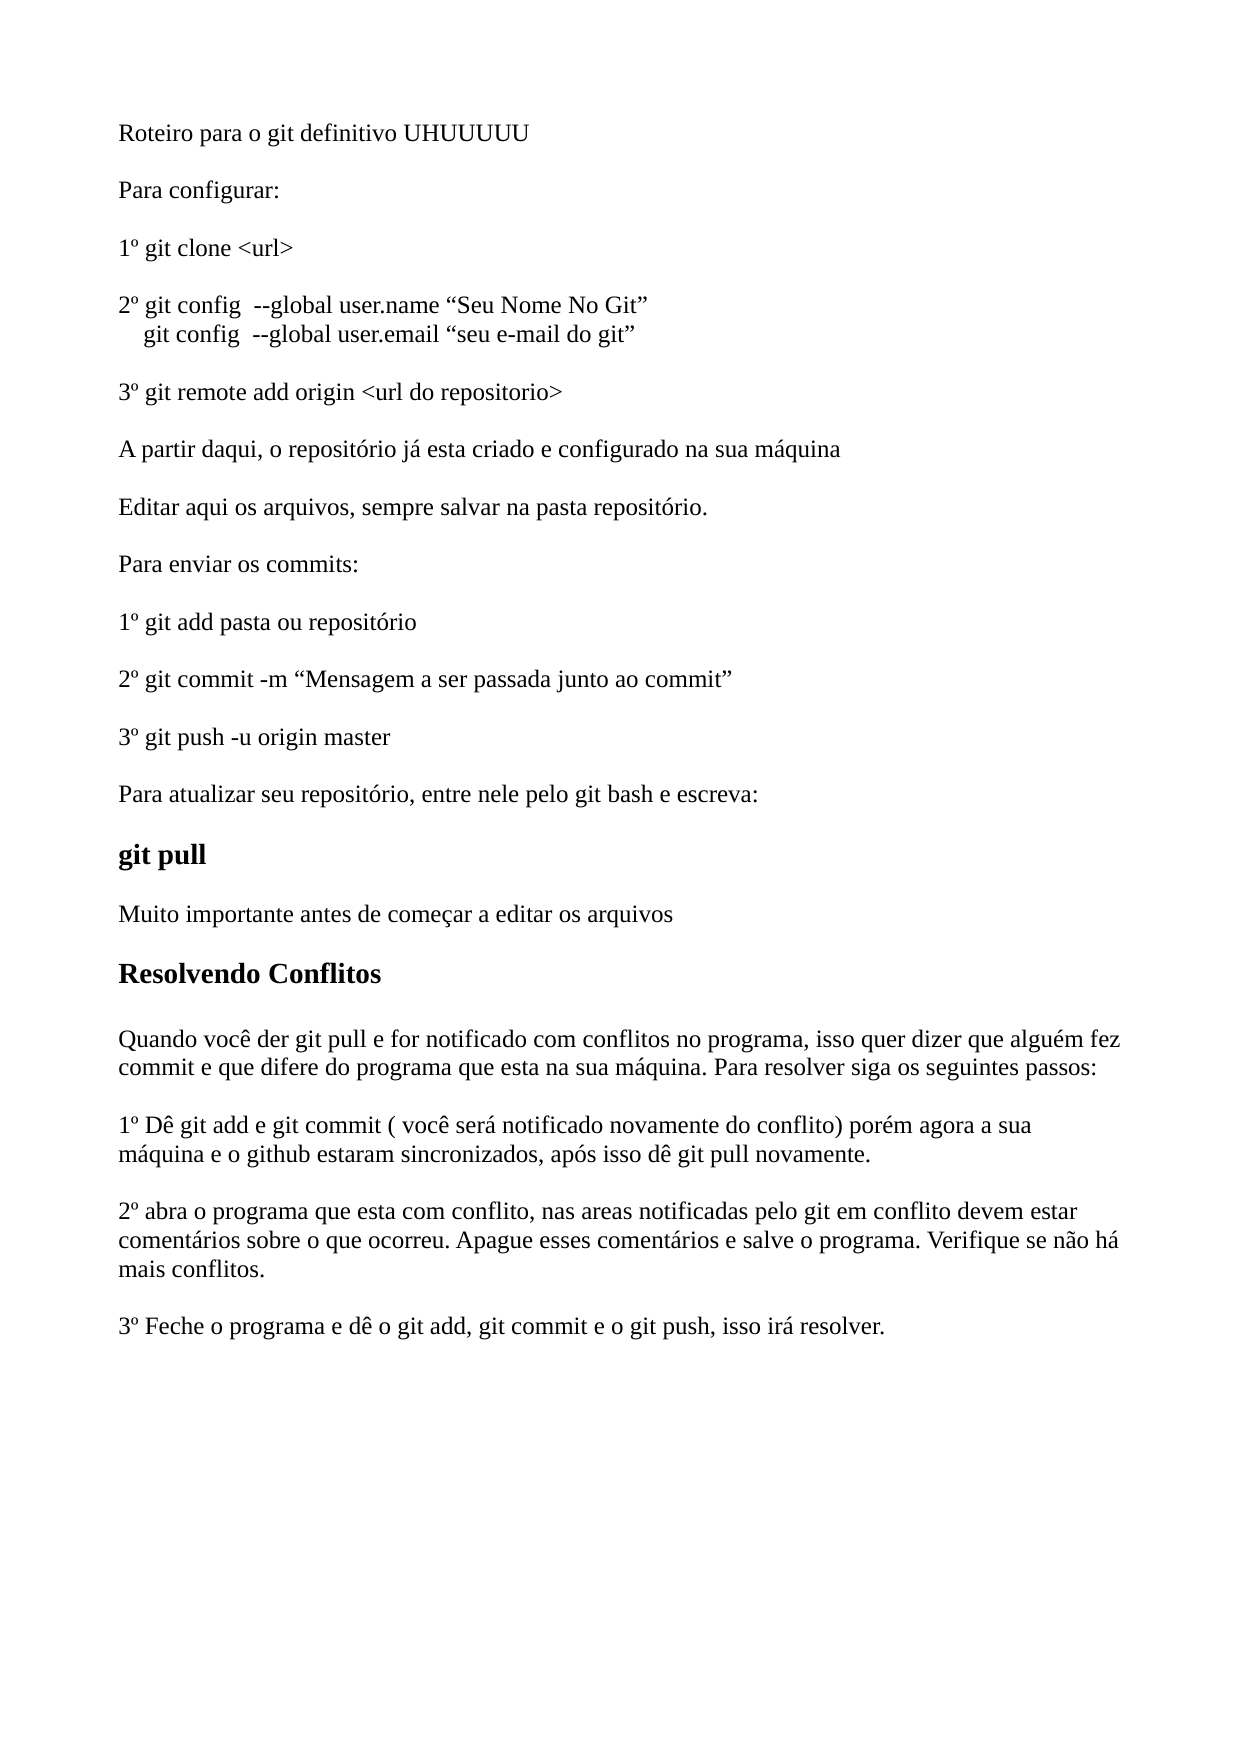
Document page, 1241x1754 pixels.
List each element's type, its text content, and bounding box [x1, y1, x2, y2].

text 3º Feche o programa e dê o git add, git commit e o git push, isso irá resolver. [118, 1311, 1122, 1340]
text git config --global user.email “seu e-mail do git” [118, 319, 1122, 348]
text Para atualizar seu repositório, entre nele pelo git bash e escreva: [118, 779, 1122, 808]
text 3º git push -u origin master [118, 722, 1122, 751]
text Para enviar os commits: [118, 549, 1122, 578]
text A partir daqui, o repositório já esta criado e configurado na sua máquina [118, 434, 1122, 463]
text 1º git clone <url> [118, 233, 1122, 262]
text Para configurar: [118, 176, 1122, 204]
text 3º git remote add origin <url do repositorio> [118, 377, 1122, 406]
text 2º git config --global user.name “Seu Nome No Git” [118, 291, 1122, 319]
text 1º git add pasta ou repositório [118, 607, 1122, 636]
text Muito importante antes de começar a editar os arquivos [118, 899, 1122, 928]
text 2º abra o programa que esta com conflito, nas areas notificadas pelo git em conflito devem estar comentários sobre o que ocorreu. Apague esses comentários e salve o programa. Verifique se não há mais conflitos. [118, 1196, 1122, 1282]
text Roteiro para o git definitivo UHUUUUU [118, 118, 1122, 147]
text Quando você der git pull e for notificado com conflitos no programa, isso quer dizer que alguém fez commit e que difere do programa que esta na sua máquina. Para resolver siga os seguintes passos: [118, 1024, 1122, 1081]
text git pull [118, 837, 1122, 870]
text Editar aqui os arquivos, sempre salvar na pasta repositório. [118, 492, 1122, 521]
text Resolvendo Conflitos [118, 957, 1122, 990]
text 1º Dê git add e git commit ( você será notificado novamente do conflito) porém agora a sua máquina e o github estaram sincronizados, após isso dê git pull novamente. [118, 1110, 1122, 1167]
text 2º git commit -m “Mensagem a ser passada junto ao commit” [118, 664, 1122, 693]
